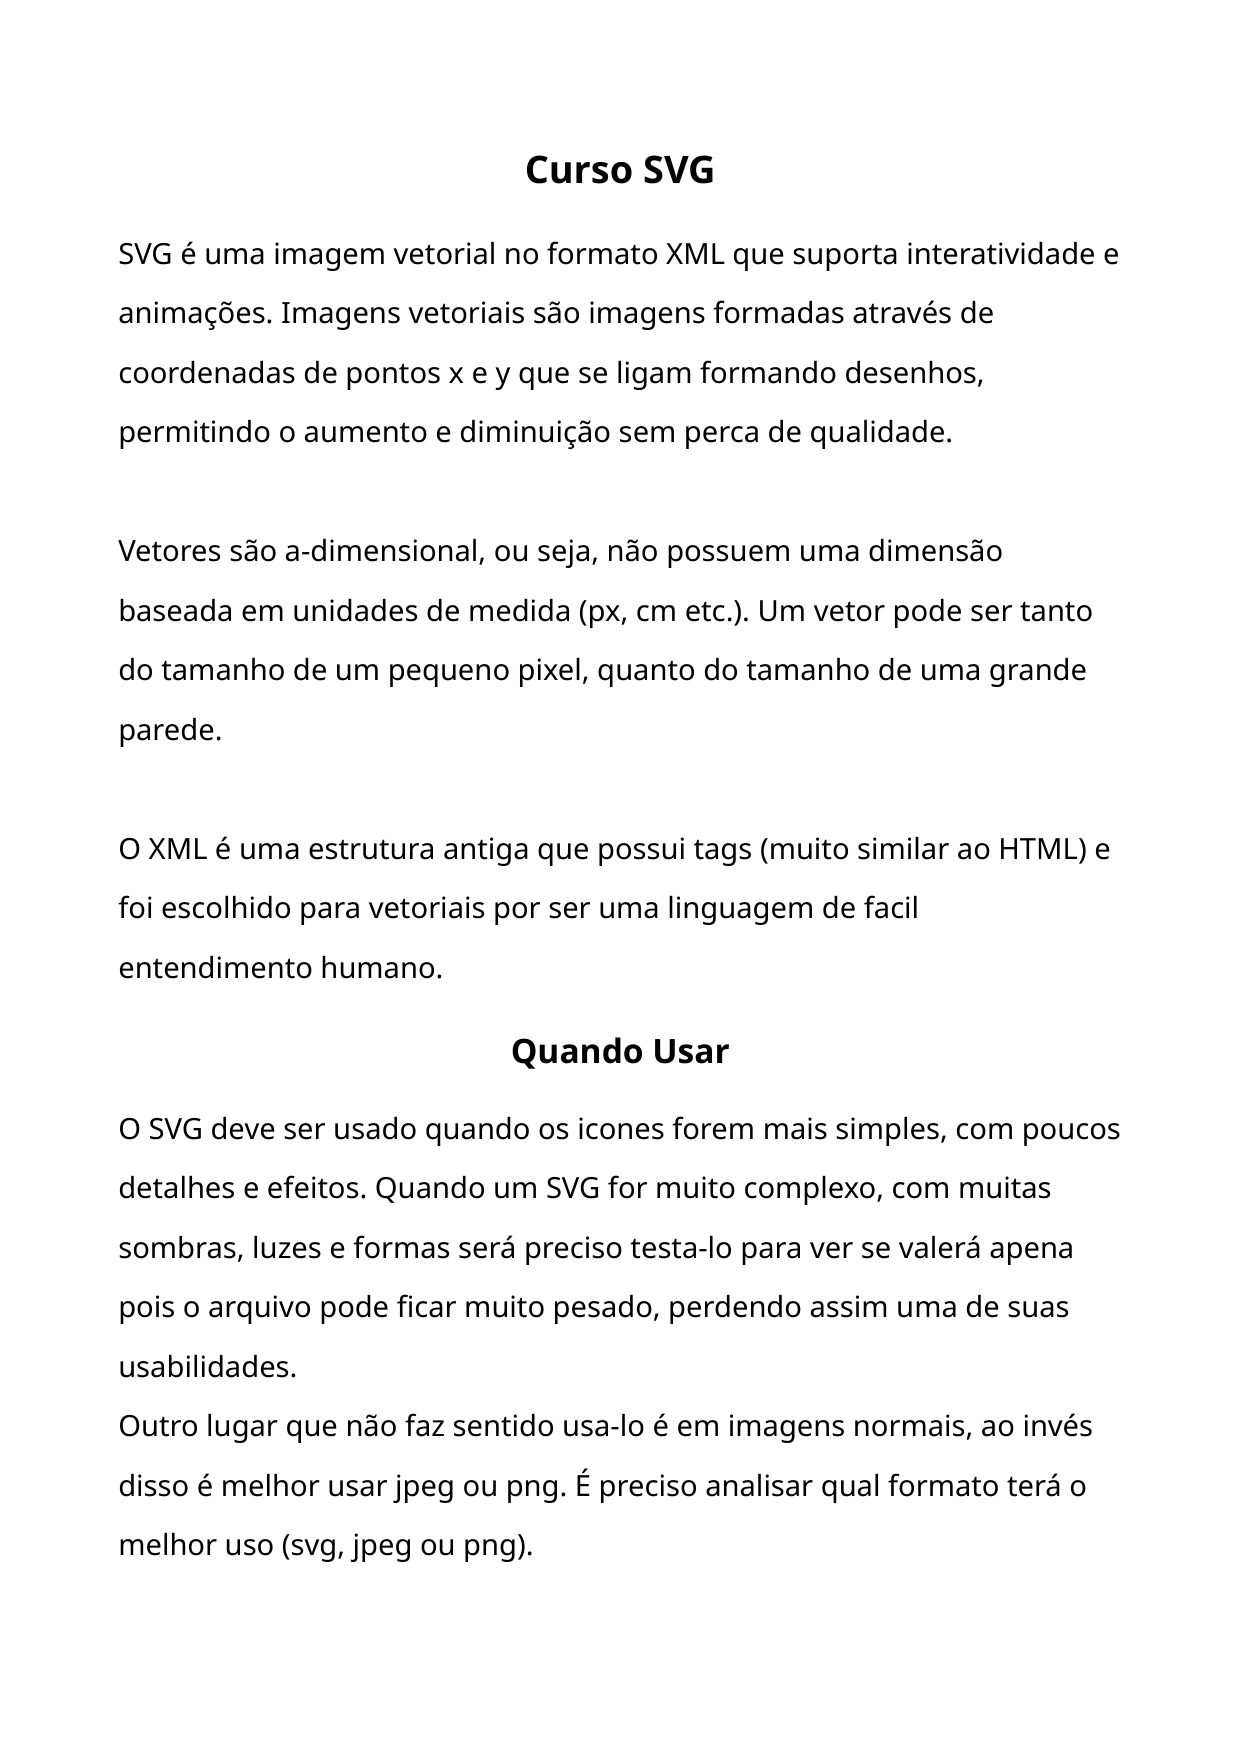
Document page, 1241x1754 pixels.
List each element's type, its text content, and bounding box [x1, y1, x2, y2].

text O SVG deve ser usado quando os icones forem mais simples, com poucos detalhes e efeitos. Quando um SVG for muito complexo, com muitas sombras, luzes e formas será preciso testa-lo para ver se valerá apena pois o arquivo pode ficar muito pesado, perdendo assim uma de suas usabilidades. [118, 1108, 1122, 1386]
text Outro lugar que não faz sentido usa-lo é em imagens normais, ao invés disso é melhor usar jpeg ou png. É preciso analisar qual formato terá o melhor uso (svg, jpeg ou png). [118, 1406, 1122, 1564]
text O XML é uma estrutura antiga que possui tags (muito similar ao HTML) e foi escolhido para vetoriais por ser uma linguagem de facil entendimento humano. [118, 828, 1122, 987]
subtitle Quando Usar [118, 1027, 1122, 1073]
text SVG é uma imagem vetorial no formato XML que suporta interatividade e animações. Imagens vetoriais são imagens formadas através de coordenadas de pontos x e y que se ligam formando desenhos, permitindo o aumento e diminuição sem perca de qualidade. [118, 233, 1122, 451]
text Vetores são a-dimensional, ou seja, não possuem uma dimensão baseada em unidades de medida (px, cm etc.). Um vetor pode ser tanto do tamanho de um pequeno pixel, quanto do tamanho de uma grande parede. [118, 531, 1122, 749]
subtitle Curso SVG [118, 143, 1122, 195]
